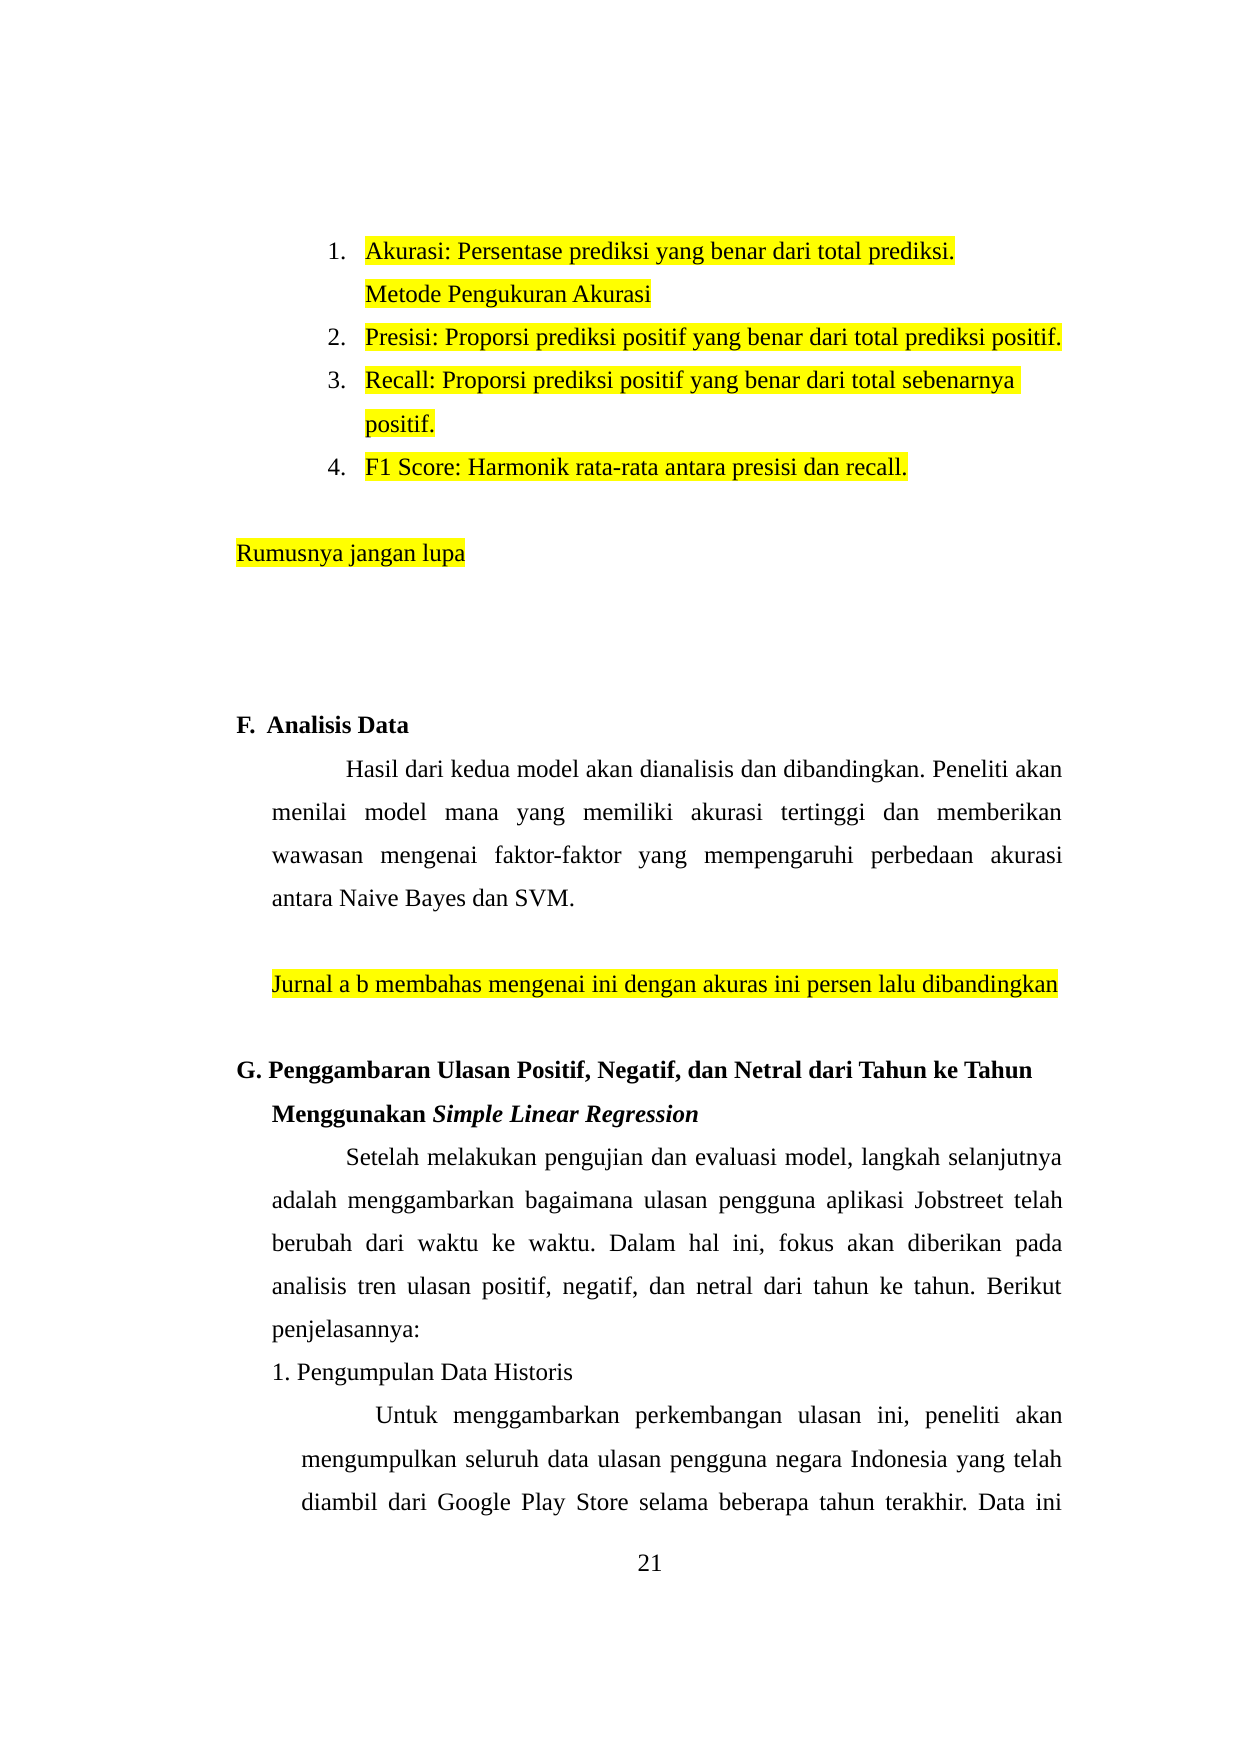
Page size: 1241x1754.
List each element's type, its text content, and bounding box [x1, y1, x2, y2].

text G. Penggambaran Ulasan Positif, Negatif, dan Netral dari Tahun ke Tahun Menggunakan Simple Linear Regression [236, 1056, 1063, 1127]
text 1. Pengumpulan Data Historis [272, 1357, 1063, 1386]
text F. Analisis Data [236, 711, 1063, 739]
list F1 Score: Harmonik rata-rata antara presisi dan recall. [327, 452, 1063, 481]
text Hasil dari kedua model akan dianalisis dan dibandingkan. Peneliti akan menilai model mana yang memiliki akurasi tertinggi dan memberikan wawasan mengenai faktor-faktor yang mempengaruhi perbedaan akurasi antara Naive Bayes dan SVM. [272, 754, 1063, 912]
text Rumusnya jangan lupa [236, 538, 1063, 567]
list Recall: Proporsi prediksi positif yang benar dari total sebenarnya positif. [327, 366, 1063, 437]
list Akurasi: Persentase prediksi yang benar dari total prediksi. [327, 236, 1063, 265]
text Untuk menggambarkan perkembangan ulasan ini, peneliti akan mengumpulkan seluruh data ulasan pengguna negara Indonesia yang telah diambil dari Google Play Store selama beberapa tahun terakhir. Data ini [301, 1401, 1063, 1516]
list Metode Pengukuran Akurasi [327, 279, 1063, 308]
list Presisi: Proporsi prediksi positif yang benar dari total prediksi positif. [327, 322, 1063, 351]
text Setelah melakukan pengujian dan evaluasi model, langkah selanjutnya adalah menggambarkan bagaimana ulasan pengguna aplikasi Jobstreet telah berubah dari waktu ke waktu. Dalam hal ini, fokus akan diberikan pada analisis tren ulasan positif, negatif, dan netral dari tahun ke tahun. Berikut penjelasannya: [272, 1142, 1063, 1343]
text Jurnal a b membahas mengenai ini dengan akuras ini persen lalu dibandingkan [272, 969, 1063, 998]
